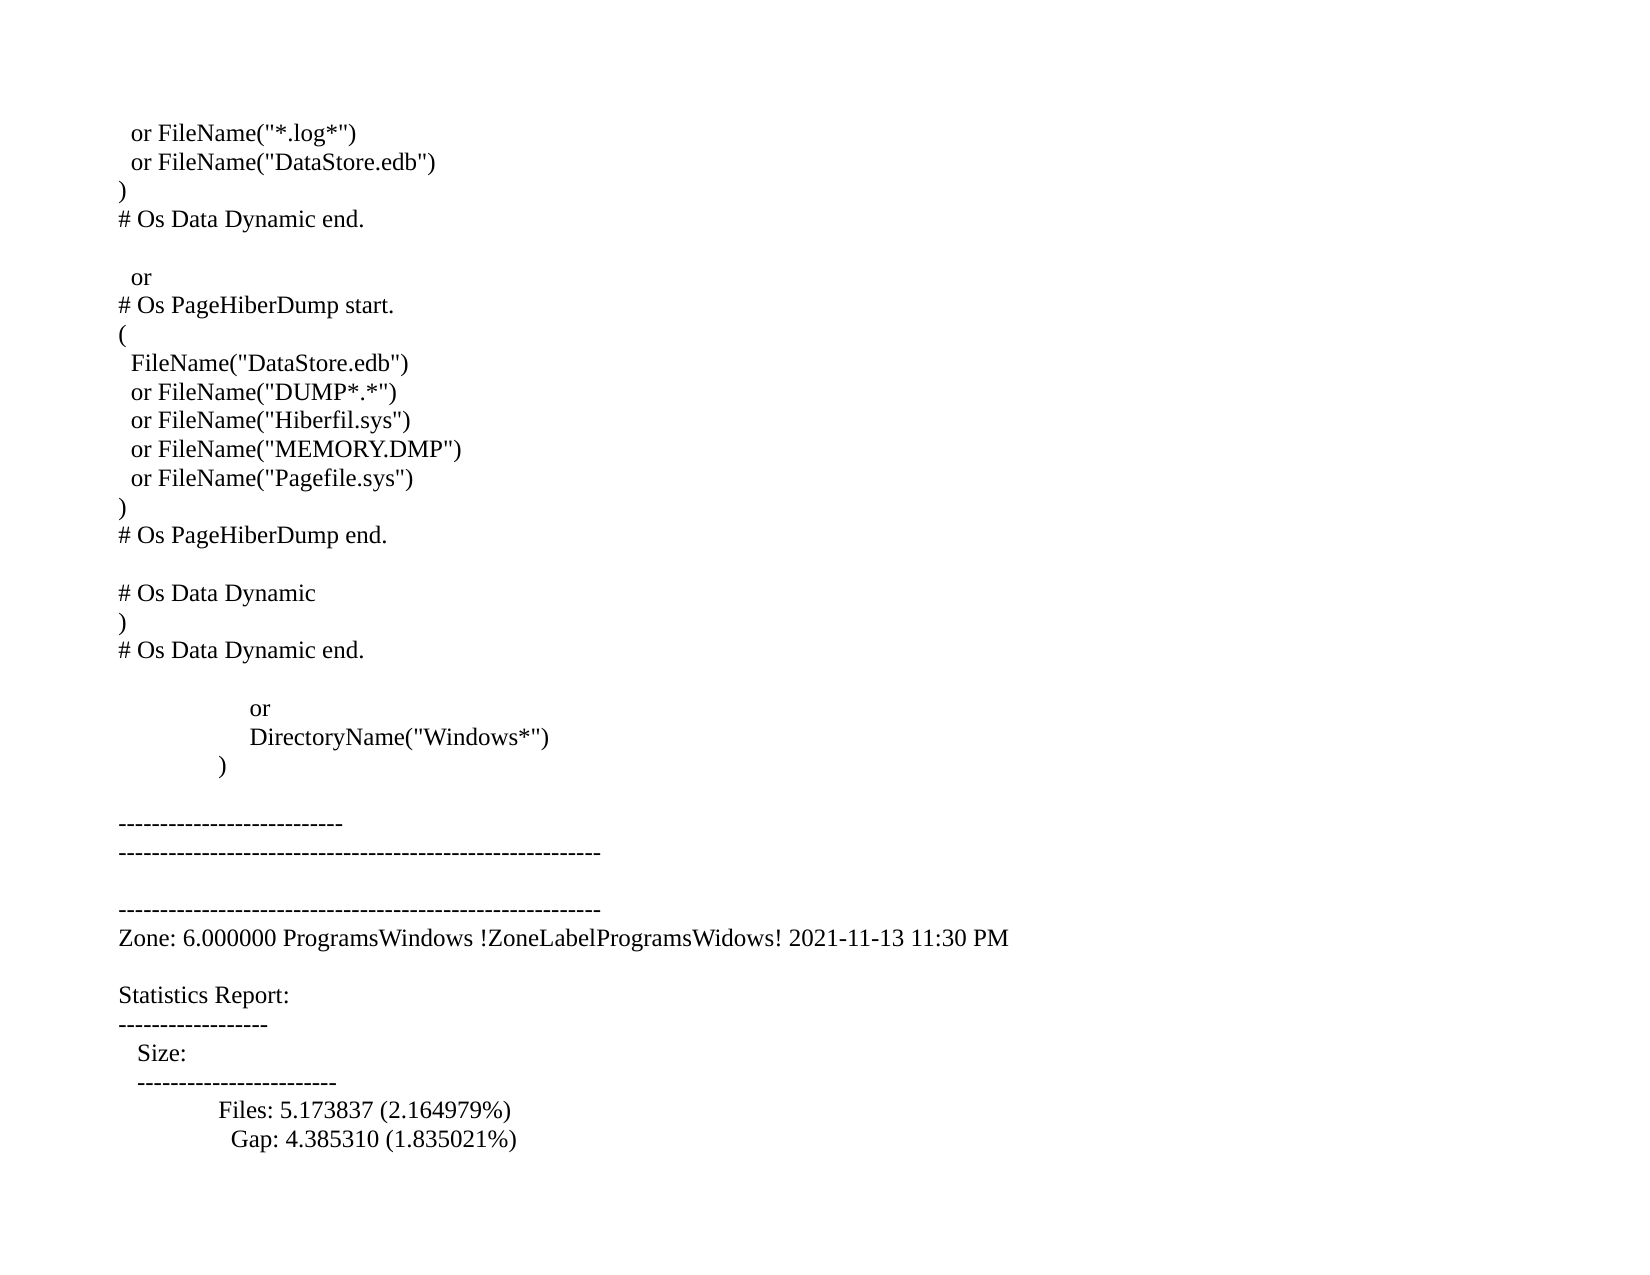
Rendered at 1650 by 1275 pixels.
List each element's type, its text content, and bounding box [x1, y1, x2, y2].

text # Os PageHiberDump end. [118, 521, 1532, 549]
text or FileName("Hiberfil.sys") [118, 406, 1532, 434]
text Statistics Report: [118, 981, 1532, 1009]
text # Os Data Dynamic [118, 578, 1532, 607]
text or [118, 693, 1532, 722]
text ) [118, 176, 1532, 204]
text ) [118, 607, 1532, 636]
text # Os Data Dynamic end. [118, 636, 1532, 664]
text ( [118, 319, 1532, 348]
text or FileName("*.log*") [118, 118, 1532, 147]
text DirectoryName("Windows*") [118, 722, 1532, 751]
text or FileName("MEMORY.DMP") [118, 434, 1532, 463]
text --------------------------- [118, 808, 1532, 837]
text or FileName("DataStore.edb") [118, 147, 1532, 176]
text ---------------------------------------------------------- [118, 894, 1532, 923]
text ) [118, 751, 1532, 779]
text Size: [118, 1038, 1532, 1067]
text or FileName("DUMP*.*") [118, 377, 1532, 406]
text # Os PageHiberDump start. [118, 291, 1532, 319]
text ) [118, 492, 1532, 521]
text ------------------ [118, 1009, 1532, 1038]
text FileName("DataStore.edb") [118, 348, 1532, 377]
text ---------------------------------------------------------- [118, 837, 1532, 866]
text Gap: 4.385310 (1.835021%) [118, 1124, 1532, 1153]
text ------------------------ [118, 1067, 1532, 1096]
text Zone: 6.000000 ProgramsWindows !ZoneLabelProgramsWidows! 2021-11-13 11:30 PM [118, 923, 1532, 952]
text Files: 5.173837 (2.164979%) [118, 1096, 1532, 1124]
text # Os Data Dynamic end. [118, 204, 1532, 233]
text or [118, 262, 1532, 291]
text or FileName("Pagefile.sys") [118, 463, 1532, 492]
